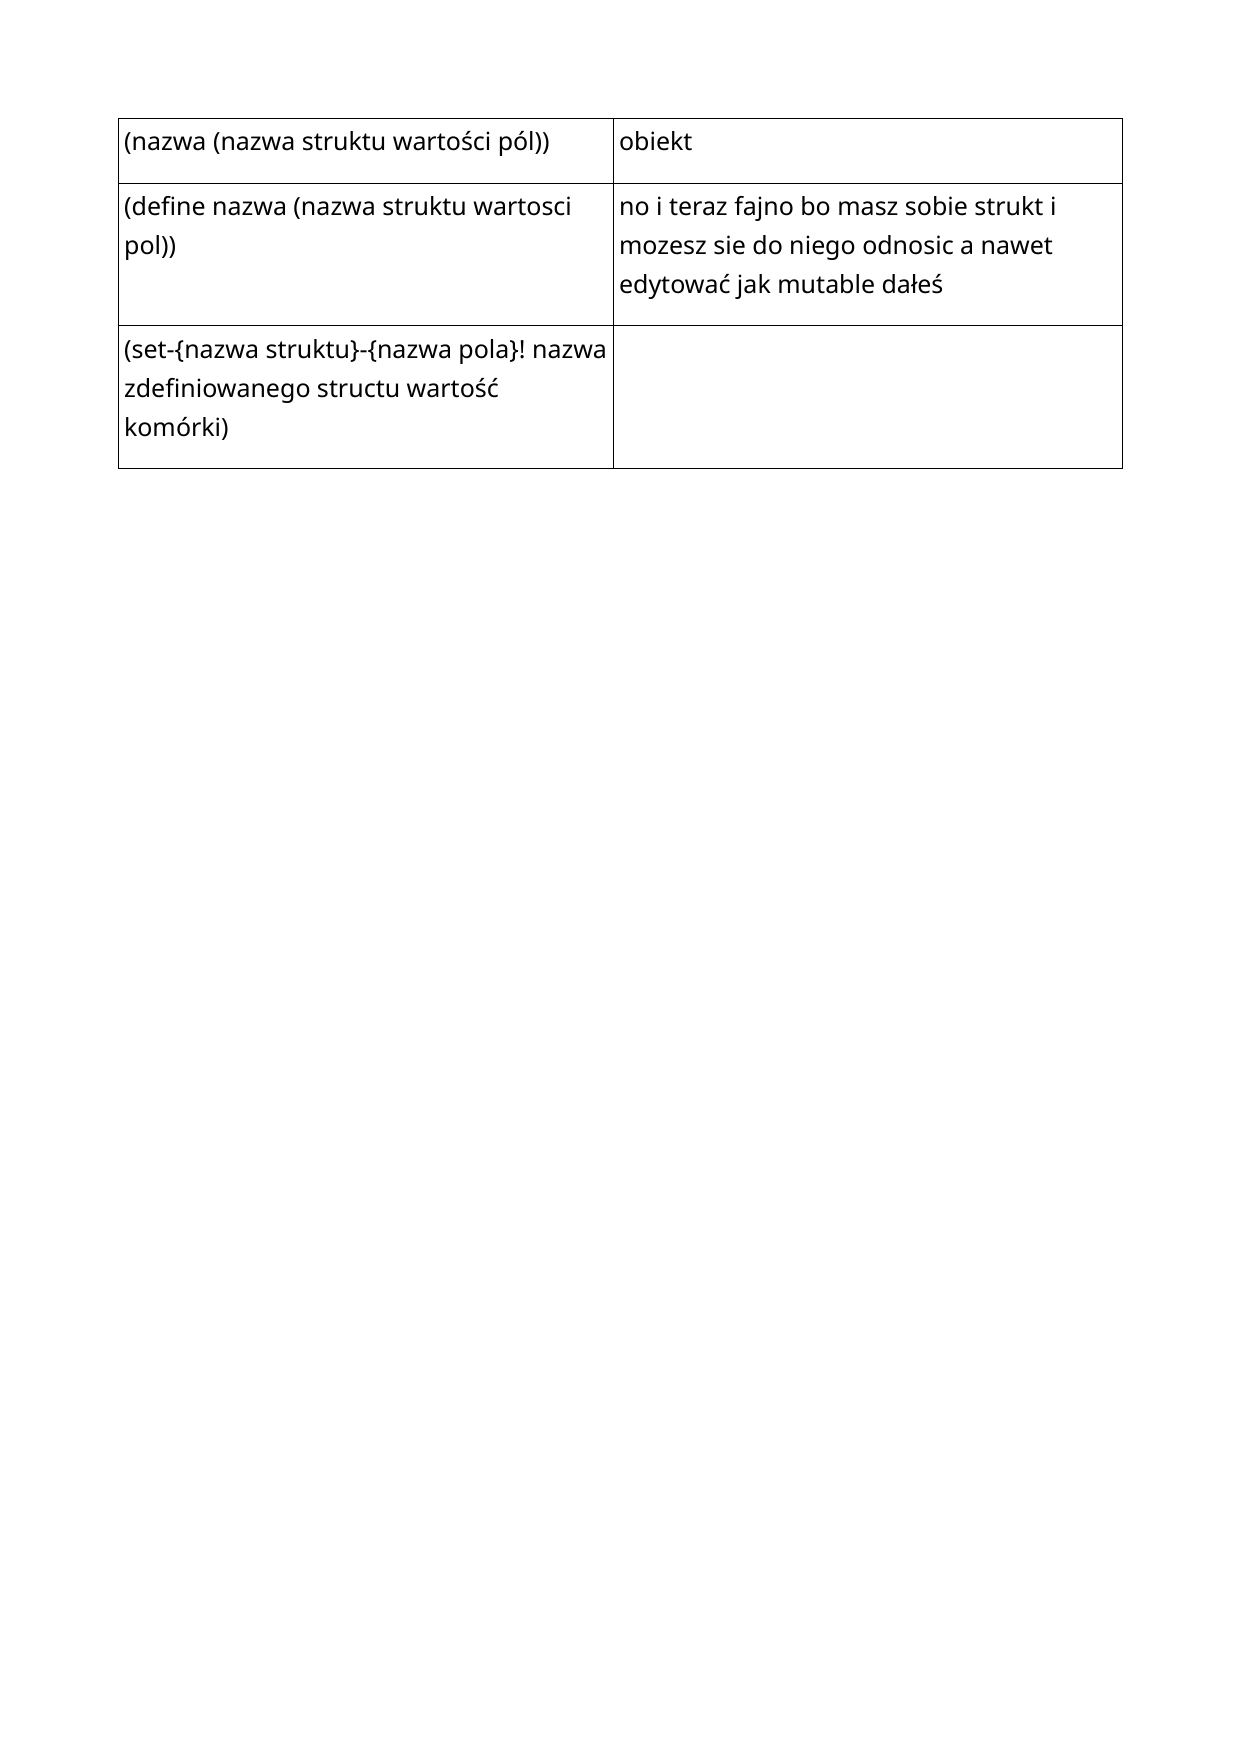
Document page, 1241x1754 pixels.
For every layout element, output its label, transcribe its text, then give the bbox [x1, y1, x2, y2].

table_cell [614, 326, 1122, 468]
table_cell no i teraz fajno bo masz sobie strukt i mozesz sie do niego odnosic a nawet edytować jak mutable dałeś [614, 184, 1122, 325]
table_header obiekt [614, 119, 1122, 183]
table_cell (define nazwa (nazwa struktu wartosci pol)) [119, 184, 613, 325]
table_header (nazwa (nazwa struktu wartości pól)) [119, 119, 613, 183]
table_cell (set-{nazwa struktu}-{nazwa pola}! nazwa zdefiniowanego structu wartość komórki) [119, 326, 613, 468]
